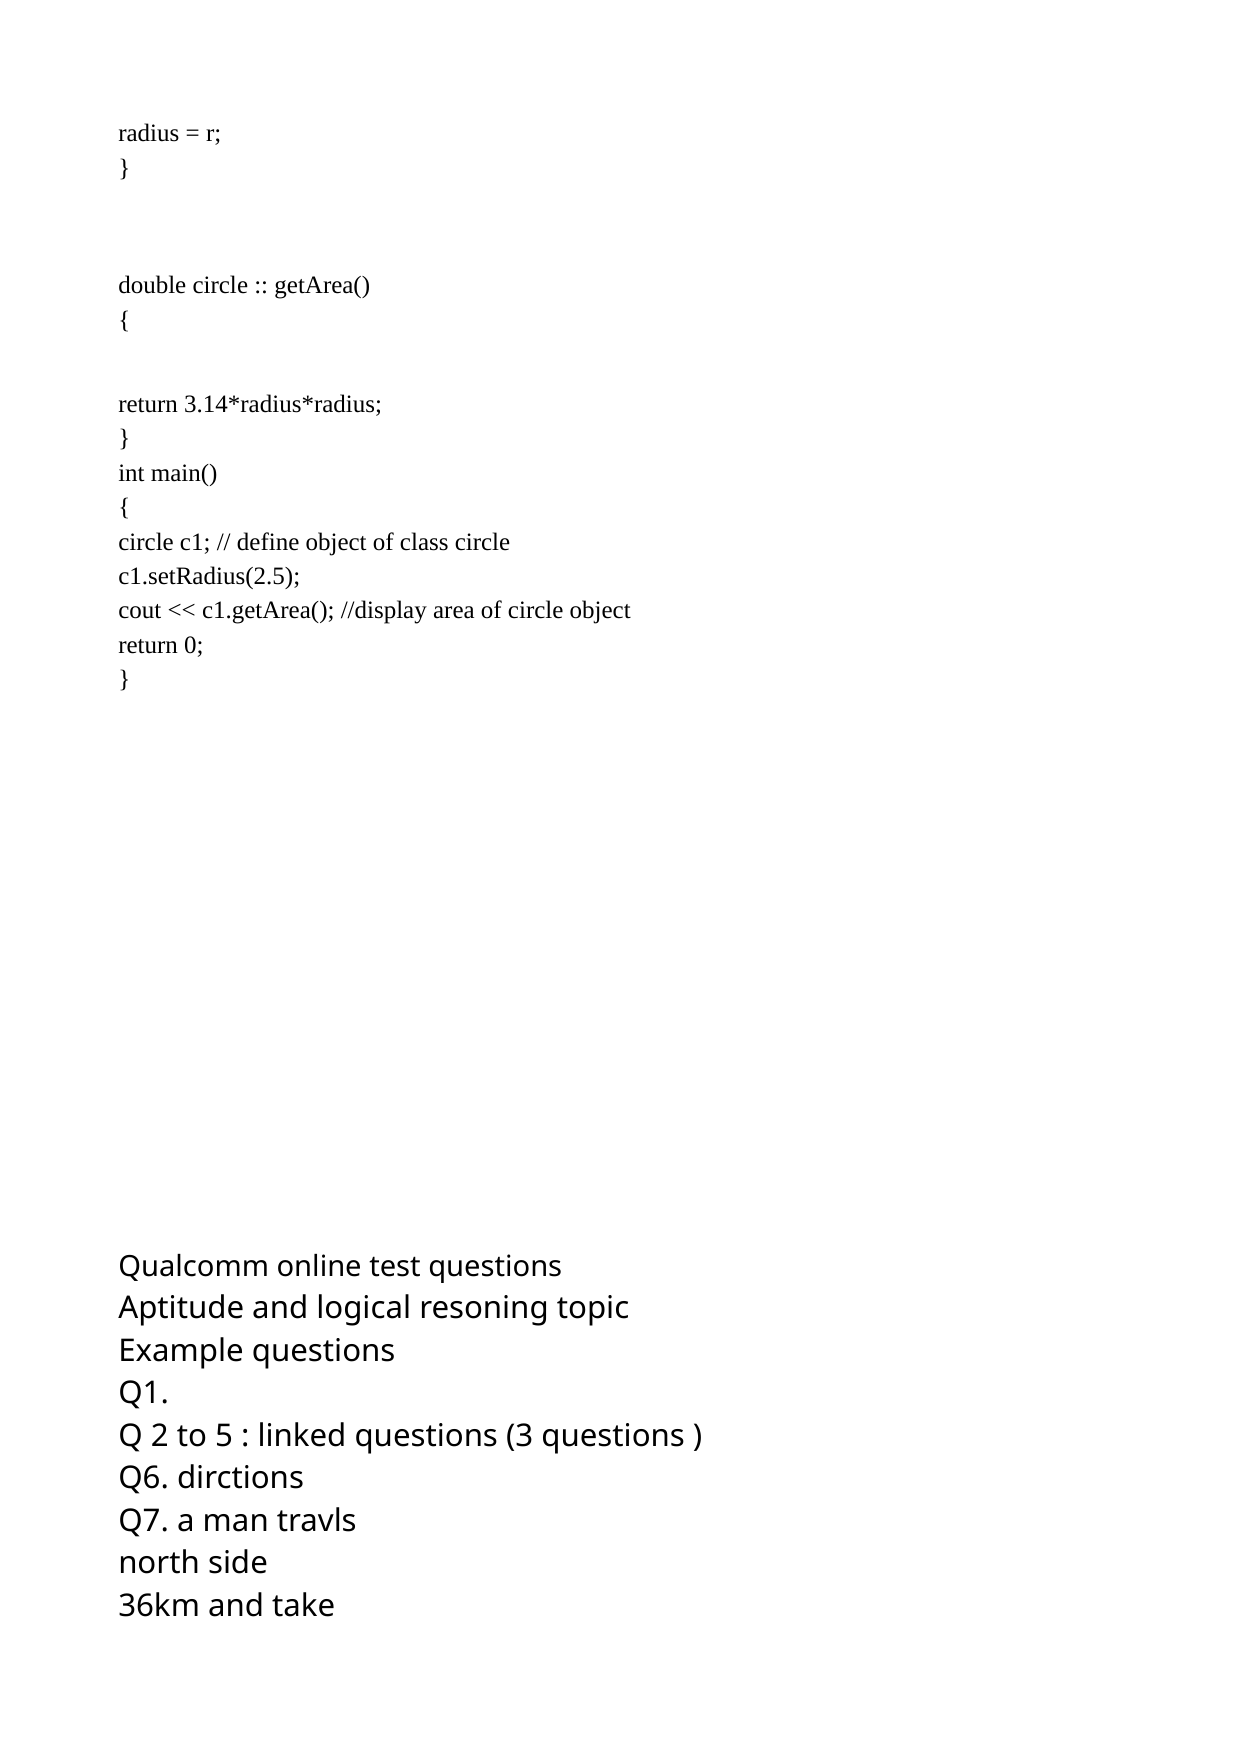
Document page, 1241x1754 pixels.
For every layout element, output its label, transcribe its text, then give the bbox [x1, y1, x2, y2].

text Example questions [118, 1327, 1122, 1370]
text Aptitude and logical resoning topic [118, 1285, 1122, 1327]
text Q 2 to 5 : linked questions (3 questions ) [118, 1413, 1122, 1455]
text 36km and take [118, 1583, 1122, 1626]
text radius = r; } [118, 118, 1122, 181]
text double circle :: getArea() { [118, 236, 1122, 334]
text return 3.14*radius*radius; } int main() { circle c1; // define object of class circle c1.setRadius(2.5); cout << c1.getArea(); //display area of circle object return 0; } [118, 389, 1122, 693]
text Qualcomm online test questions [118, 1245, 1122, 1285]
text Q7. a man travls [118, 1498, 1122, 1541]
text Q6. dirctions [118, 1455, 1122, 1498]
text north side [118, 1541, 1122, 1583]
text Q1. [118, 1370, 1122, 1413]
